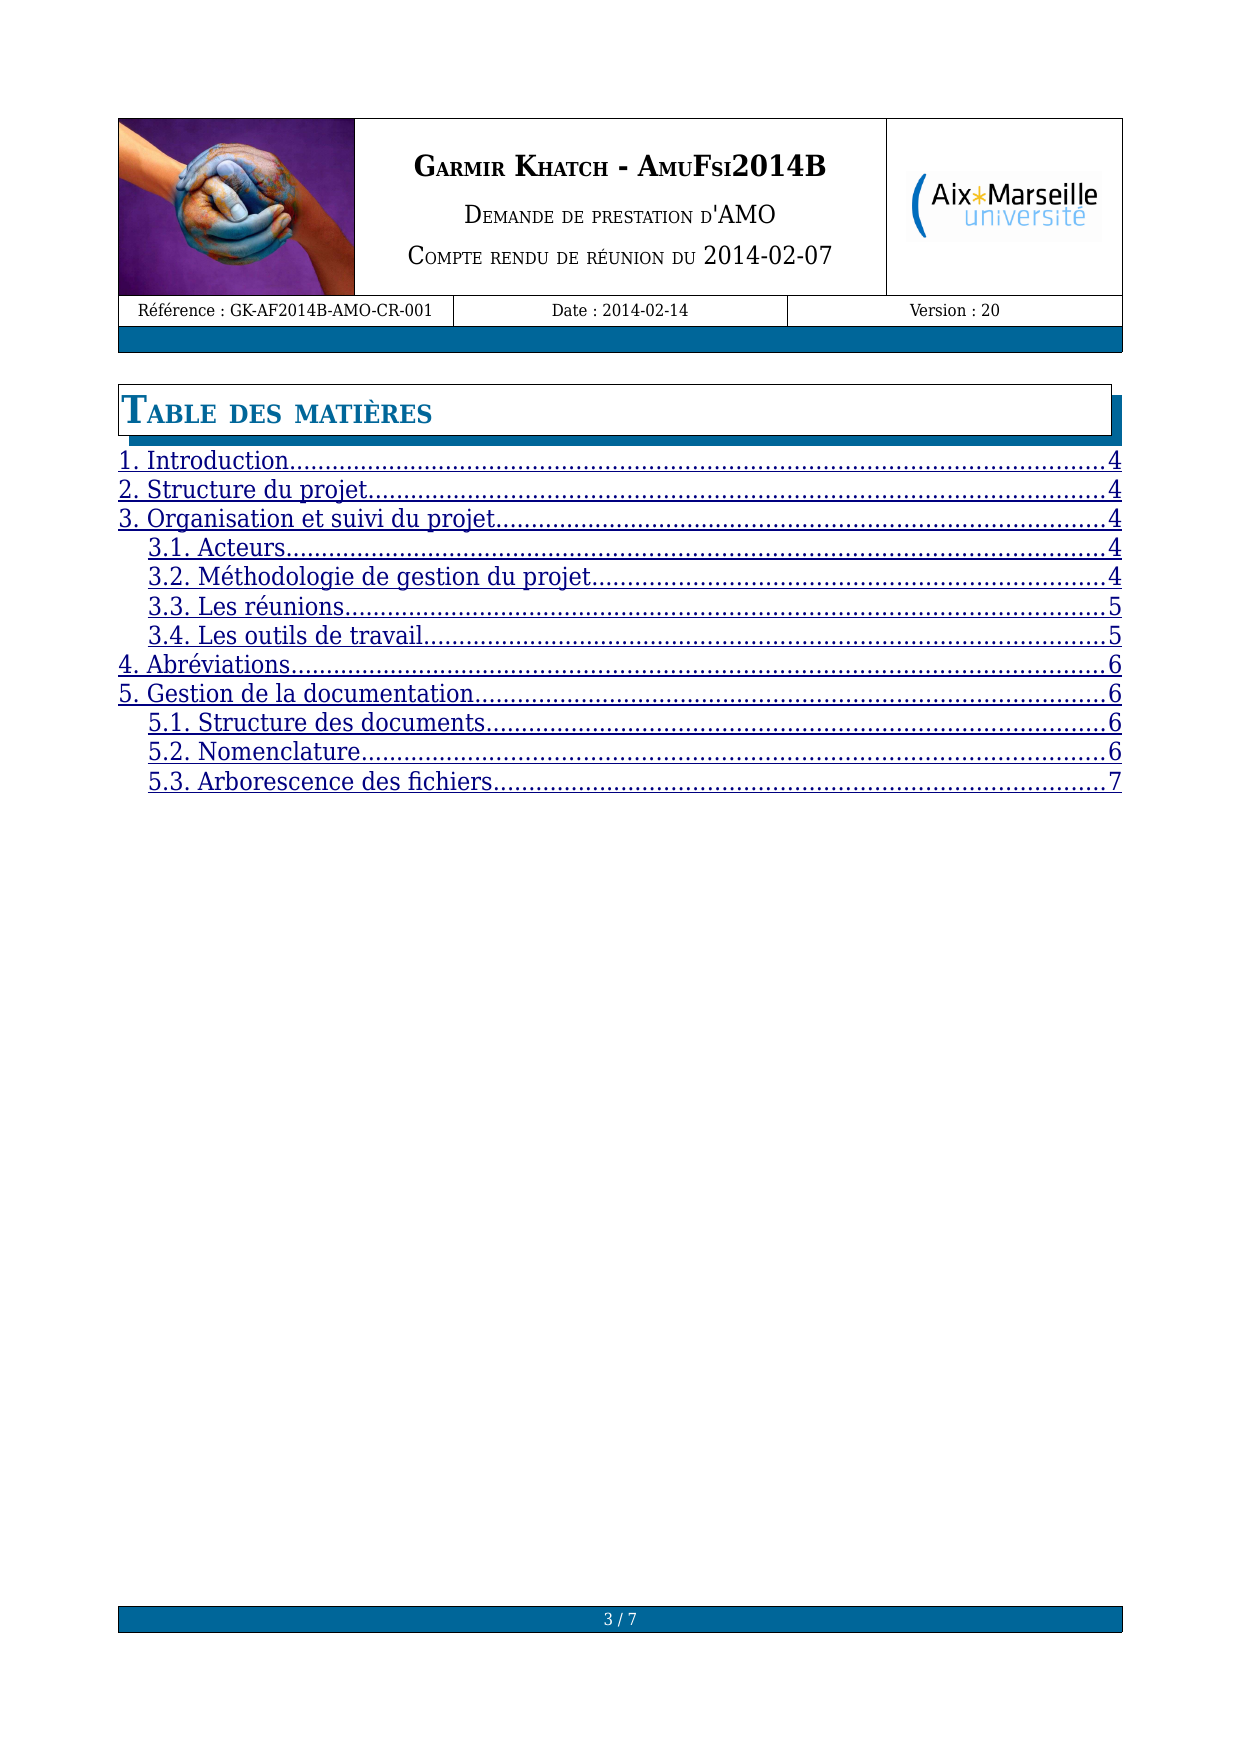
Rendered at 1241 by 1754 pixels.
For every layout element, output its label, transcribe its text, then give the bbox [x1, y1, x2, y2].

text 2. Structure du projet 4 [118, 475, 1122, 500]
text 5.2. Nomenclature 6 [148, 738, 1122, 763]
picture [119, 119, 354, 295]
text 5. Gestion de la documentation 6 [118, 679, 1122, 704]
picture [887, 126, 1122, 288]
text 5.3. Arborescence des fichiers 7 [148, 767, 1122, 792]
text 3.4. Les outils de travail 5 [148, 621, 1122, 646]
subtitle Table des matières [119, 385, 1111, 435]
text 1. Introduction 4 [118, 446, 1122, 471]
text 3.2. Méthodologie de gestion du projet 4 [148, 563, 1122, 588]
text 4. Abréviations 6 [118, 650, 1122, 675]
text 3.3. Les réunions 5 [148, 592, 1122, 617]
text 3. Organisation et suivi du projet 4 [118, 504, 1122, 529]
text 5.1. Structure des documents 6 [148, 708, 1122, 733]
text 3.1. Acteurs 4 [148, 533, 1122, 558]
